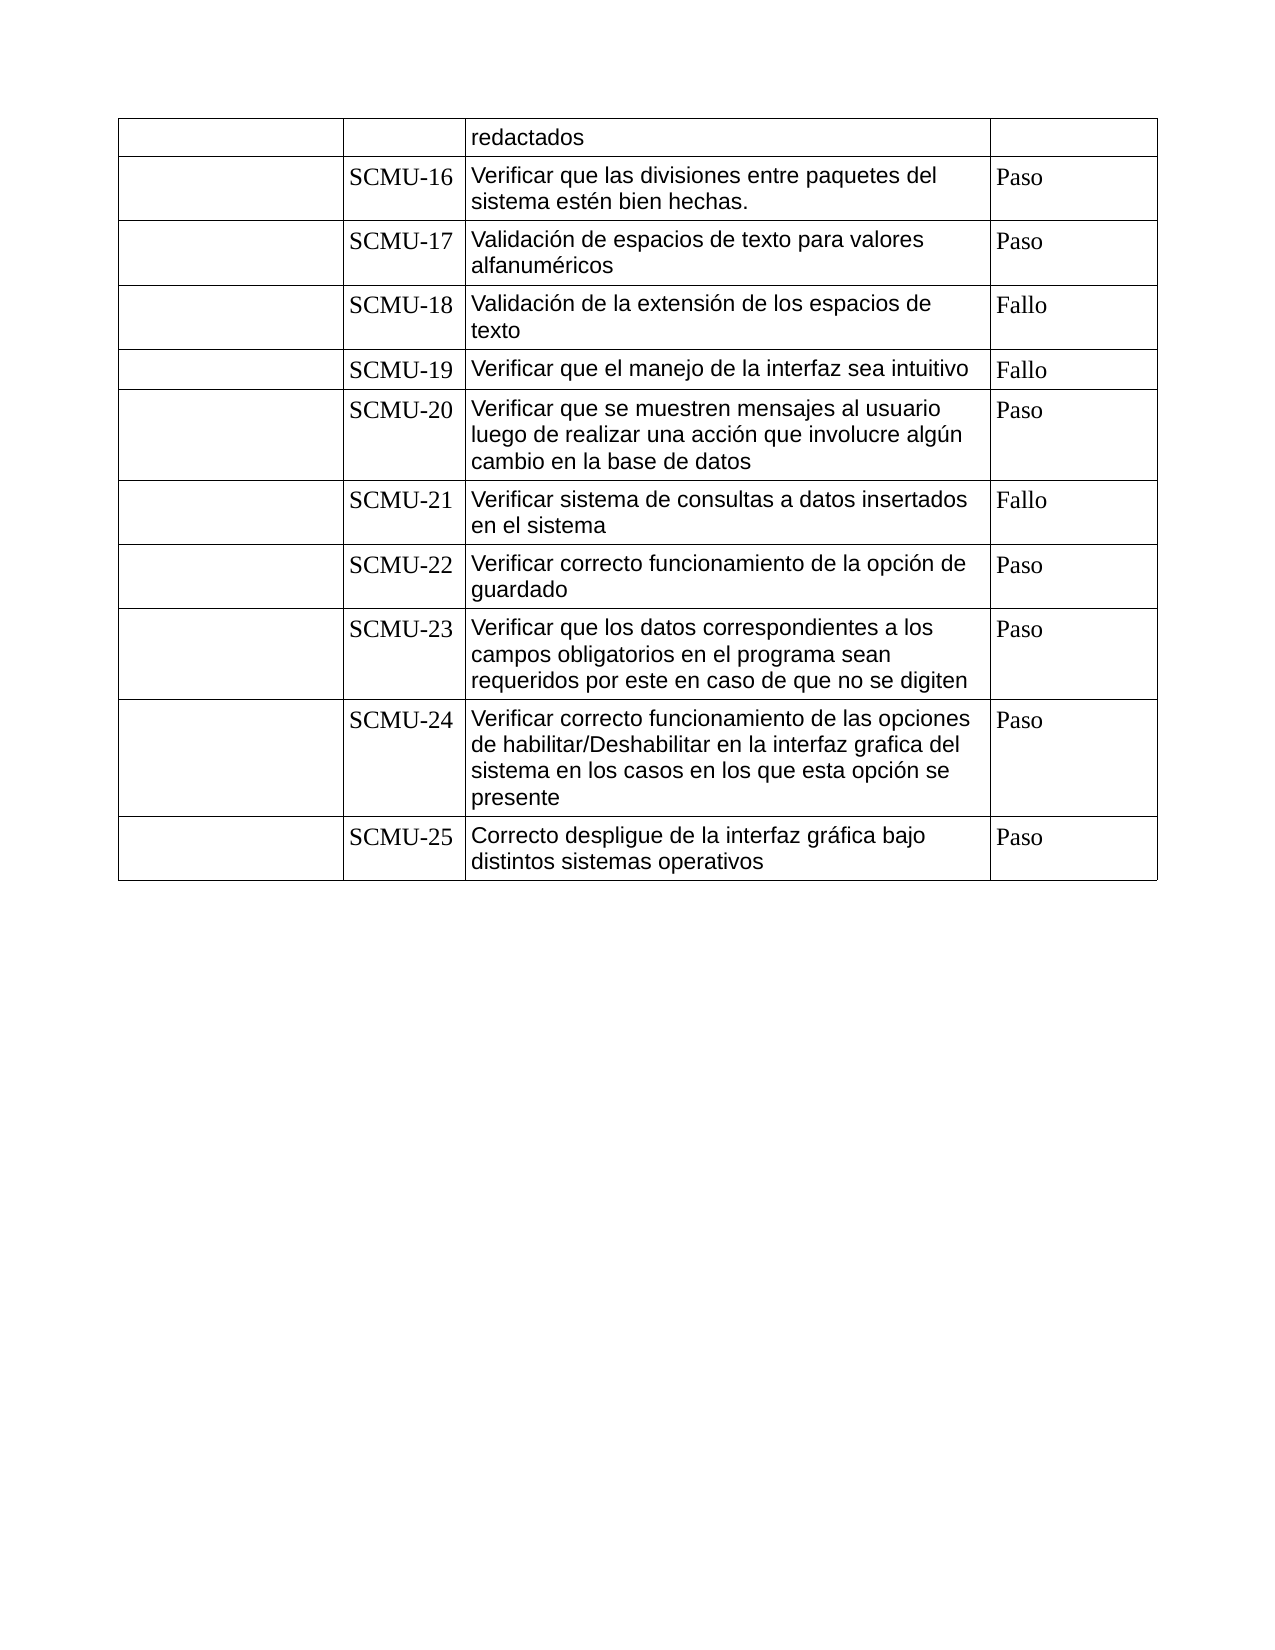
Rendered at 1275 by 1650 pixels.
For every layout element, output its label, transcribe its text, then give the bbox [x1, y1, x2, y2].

table_cell [344, 119, 465, 156]
table_cell [119, 545, 343, 608]
table_cell SCMU-18 [344, 286, 465, 349]
table_cell Validación de la extensión de los espacios de texto [466, 286, 990, 349]
table_cell Paso [991, 157, 1157, 220]
table_cell SCMU-25 [344, 817, 465, 880]
table_cell Correcto despligue de la interfaz gráfica bajo distintos sistemas operativos [466, 817, 990, 880]
table_cell SCMU-21 [344, 481, 465, 544]
table_cell [119, 157, 343, 220]
table_cell SCMU-24 [344, 700, 465, 816]
table_cell SCMU-22 [344, 545, 465, 608]
table_cell [991, 119, 1157, 156]
table_cell Paso [991, 700, 1157, 816]
table_cell Verificar correcto funcionamiento de la opción de guardado [466, 545, 990, 608]
table_cell Validación de espacios de texto para valores alfanuméricos [466, 221, 990, 284]
table_cell [119, 700, 343, 816]
table_cell Paso [991, 221, 1157, 284]
table_cell [119, 221, 343, 284]
table_cell Paso [991, 817, 1157, 880]
table_cell Paso [991, 545, 1157, 608]
table_cell Verificar que las divisiones entre paquetes del sistema estén bien hechas. [466, 157, 990, 220]
table_cell [119, 390, 343, 480]
table_cell [119, 817, 343, 880]
table_cell Verificar correcto funcionamiento de las opciones de habilitar/Deshabilitar en la interfaz grafica del sistema en los casos en los que esta opción se presente [466, 700, 990, 816]
table_cell SCMU-16 [344, 157, 465, 220]
table_cell Paso [991, 609, 1157, 699]
table_cell Verificar que el manejo de la interfaz sea intuitivo [466, 350, 990, 389]
table_cell Paso [991, 390, 1157, 480]
table_cell Fallo [991, 286, 1157, 349]
table_cell [119, 350, 343, 389]
table_cell SCMU-20 [344, 390, 465, 480]
table_cell [119, 609, 343, 699]
table_cell [119, 119, 343, 156]
table_cell SCMU-17 [344, 221, 465, 284]
table_cell SCMU-19 [344, 350, 465, 389]
table_cell Verificar que los datos correspondientes a los campos obligatorios en el programa sean requeridos por este en caso de que no se digiten [466, 609, 990, 699]
table_cell Fallo [991, 481, 1157, 544]
table_cell Fallo [991, 350, 1157, 389]
table_cell Verificar sistema de consultas a datos insertados en el sistema [466, 481, 990, 544]
table_cell redactados [466, 119, 990, 156]
table_cell Verificar que se muestren mensajes al usuario luego de realizar una acción que involucre algún cambio en la base de datos [466, 390, 990, 480]
table_cell [119, 481, 343, 544]
table_cell [119, 286, 343, 349]
table_cell SCMU-23 [344, 609, 465, 699]
